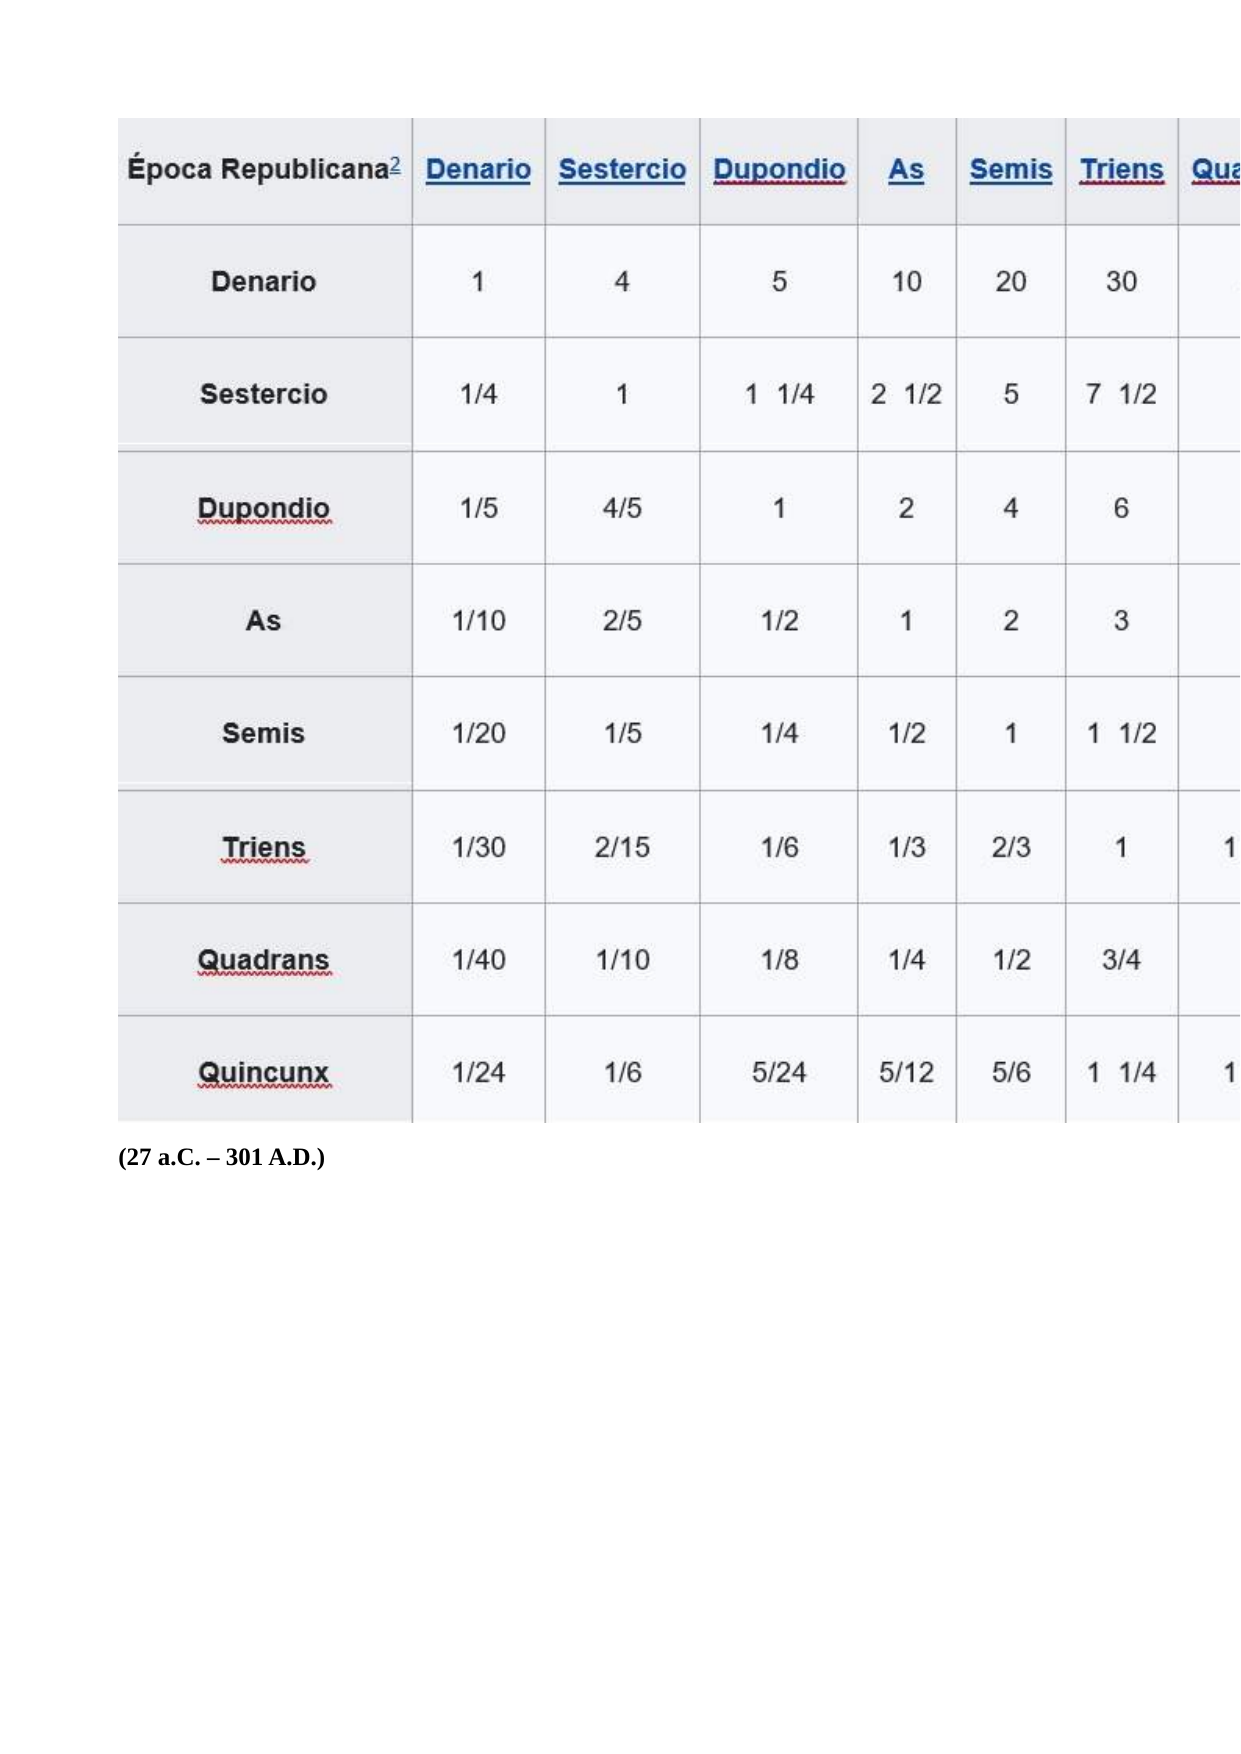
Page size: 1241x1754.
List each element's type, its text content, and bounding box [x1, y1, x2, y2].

text (27 a.C. – 301 A.D.) [118, 1142, 1122, 1170]
picture [118, 118, 1241, 1123]
